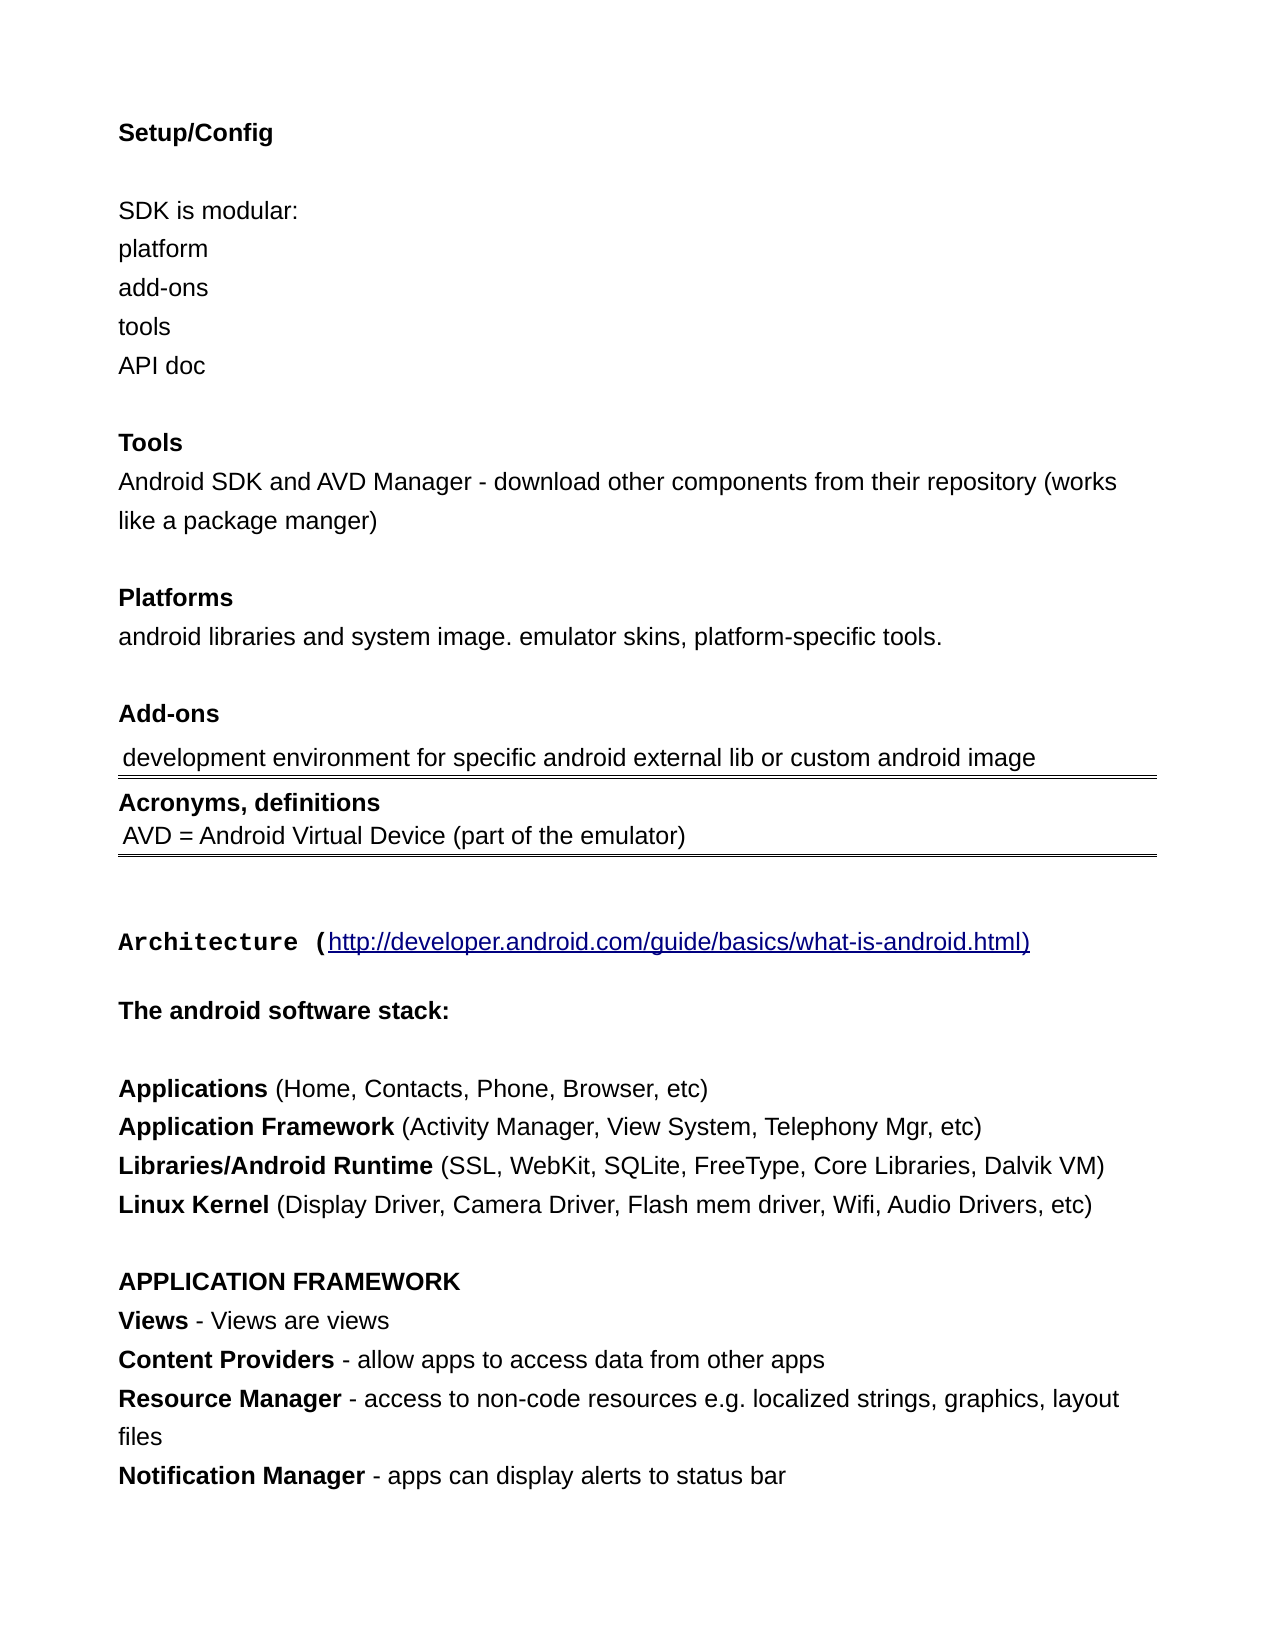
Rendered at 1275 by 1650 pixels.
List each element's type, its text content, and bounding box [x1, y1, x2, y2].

text platform [118, 234, 1157, 263]
text Libraries/Android Runtime (SSL, WebKit, SQLite, FreeType, Core Libraries, Dalvik VM) [118, 1151, 1157, 1180]
text Applications (Home, Contacts, Phone, Browser, etc) [118, 1074, 1157, 1102]
text The android software stack: [118, 996, 1157, 1025]
text Content Providers - allow apps to access data from other apps [118, 1345, 1157, 1374]
text Add-ons [118, 699, 1157, 728]
text APPLICATION FRAMEWORK [118, 1267, 1157, 1296]
text Notification Manager - apps can display alerts to status bar [118, 1461, 1157, 1490]
text Acronyms, definitions [118, 788, 1157, 817]
text Tools [118, 428, 1157, 457]
text Platforms [118, 583, 1157, 612]
text Linux Kernel (Display Driver, Camera Driver, Flash mem driver, Wifi, Audio Drivers, etc) [118, 1190, 1157, 1219]
text AVD = Android Virtual Device (part of the emulator) [118, 817, 1157, 854]
text add-ons [118, 273, 1157, 302]
text Resource Manager - access to non-code resources e.g. localized strings, graphics, layout files [118, 1384, 1157, 1451]
text tools [118, 312, 1157, 341]
text SDK is modular: [118, 196, 1157, 224]
text Android SDK and AVD Manager - download other components from their repository (works like a package manger) [118, 467, 1157, 534]
text Views - Views are views [118, 1306, 1157, 1335]
text Application Framework (Activity Manager, View System, Telephony Mgr, etc) [118, 1112, 1157, 1141]
text Architecture (http://developer.android.com/guide/basics/what-is-android.html) [118, 926, 1157, 957]
text development environment for specific android external lib or custom android image [118, 738, 1157, 775]
text Setup/Config [118, 118, 1157, 147]
text android libraries and system image. emulator skins, platform-specific tools. [118, 622, 1157, 651]
text API doc [118, 351, 1157, 379]
